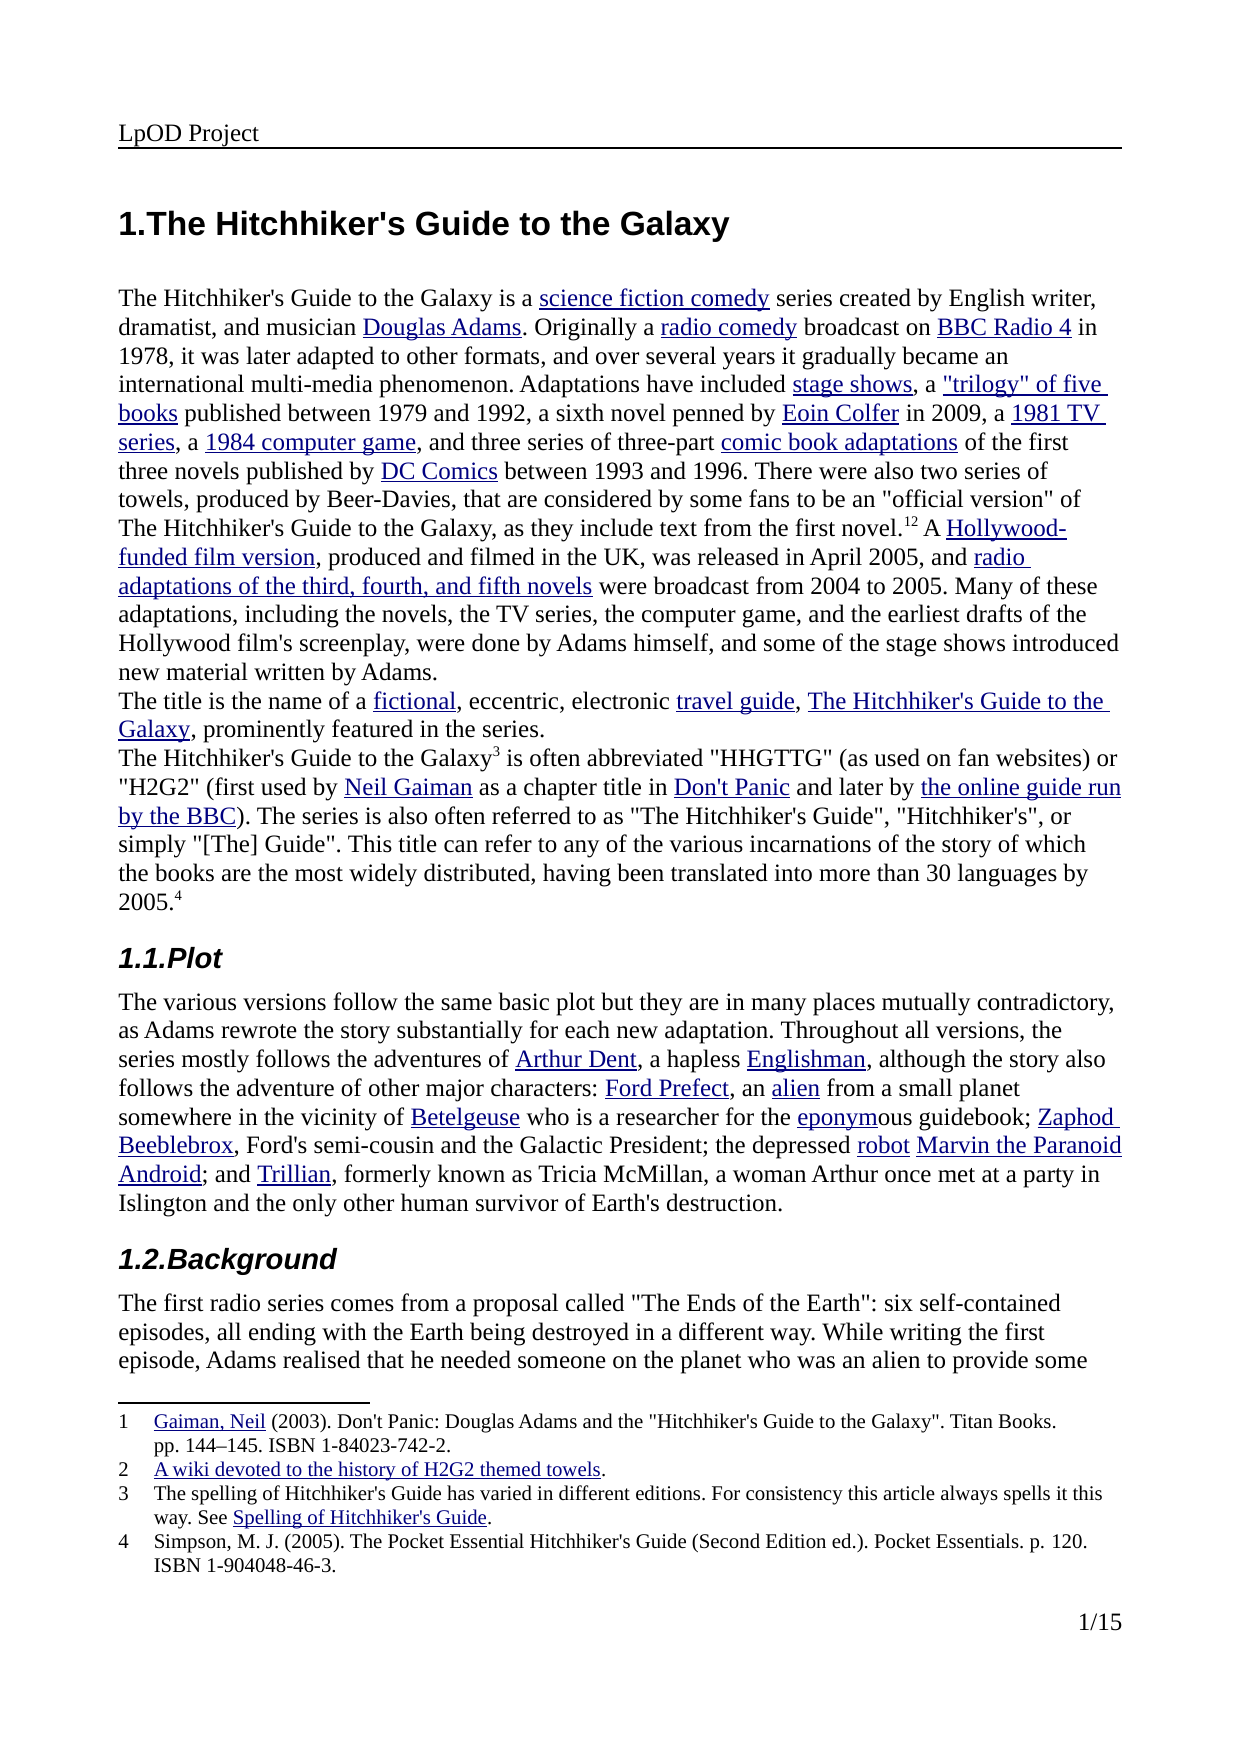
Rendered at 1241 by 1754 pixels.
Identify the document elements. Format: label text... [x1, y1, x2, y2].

subtitle Plot [118, 868, 1122, 897]
text Gaiman, Neil (2003). Don't Panic: Douglas Adams and the "Hitchhiker's Guide to the Galaxy". Titan Books. pp. 144–145. ISBN 1-84023-742-2. [118, 1376, 1122, 1434]
subtitle Background [118, 1127, 1122, 1156]
text The first radio series comes from a proposal called "The Ends of the Earth": six self-contained episodes, all ending with the Earth being destroyed in a different way. While writing the first episode, Adams realised that he needed someone on the planet who was an alien to provide some context, and that this alien needed a reason to be there. Adams finally settled on making the alien a roving researcher for a "wholly remarkable book" named The Hitchhiker's Guide to the Galaxy. As the first radio episode's writing progressed, the Guide became the centre of his story, and he decided to focus the series on it, with the destruction of Earth being the only hold-over. [118, 1156, 1122, 1328]
text The various versions follow the same basic plot but they are in many places mutually contradictory, as Adams rewrote the story substantially for each new adaptation. Throughout all versions, the series mostly follows the adventures of Arthur Dent, a hapless Englishman, although the story also follows the adventure of other major characters: Ford Prefect, an alien from a small planet somewhere in the vicinity of Betelgeuse who is a researcher for the eponymous guidebook; Zaphod Beeblebrox, Ford's semi-cousin and the Galactic President; the depressed robot Marvin the Paranoid Android; and Trillian, formerly known as Tricia McMillan, a woman Arthur once met at a party in Islington and the only other human survivor of Earth's destruction. [118, 897, 1122, 1127]
text The Hitchhiker's Guide to the Galaxy is often abbreviated "HHGTTG" (as used on fan websites) or "H2G2" (first used by Neil Gaiman as a chapter title in Don't Panic and later by the online guide run by the BBC). The series is also often referred to as "The Hitchhiker's Guide", "Hitchhiker's", or simply "[The] Guide". This title can refer to any of the various incarnations of the story of which the books are the most widely distributed, having been translated into more than 30 languages by 2005. [118, 696, 1122, 868]
subtitle The Hitchhiker's Guide to the Galaxy [118, 178, 1122, 207]
text A wiki devoted to the history of H2G2 themed towels. [118, 1434, 1122, 1462]
text The Hitchhiker's Guide to the Galaxy is a science fiction comedy series created by English writer, dramatist, and musician Douglas Adams. Originally a radio comedy broadcast on BBC Radio 4 in 1978, it was later adapted to other formats, and over several years it gradually became an international multi-media phenomenon. Adaptations have included stage shows, a "trilogy" of five books published between 1979 and 1992, a sixth novel penned by Eoin Colfer in 2009, a 1981 TV series, a 1984 computer game, and three series of three-part comic book adaptations of the first three novels published by DC Comics between 1993 and 1996. There were also two series of towels, produced by Beer-Davies, that are considered by some fans to be an "official version" of The Hitchhiker's Guide to the Galaxy, as they include text from the first novel. A Hollywood-funded film version, produced and filmed in the UK, was released in April 2005, and radio adaptations of the third, fourth, and fifth novels were broadcast from 2004 to 2005. Many of these adaptations, including the novels, the TV series, the computer game, and the earliest drafts of the Hollywood film's screenplay, were done by Adams himself, and some of the stage shows introduced new material written by Adams. [118, 236, 1122, 638]
text The spelling of Hitchhiker's Guide has varied in different editions. For consistency this article always spells it this way. See Spelling of Hitchhiker's Guide. [118, 1462, 1122, 1520]
text Simpson, M. J. (2005). The Pocket Essential Hitchhiker's Guide (Second Edition ed.). Pocket Essentials. p. 120. ISBN 1-904048-46-3. [118, 1520, 1122, 1577]
text The title is the name of a fictional, eccentric, electronic travel guide, The Hitchhiker's Guide to the Galaxy, prominently featured in the series. [118, 638, 1122, 696]
